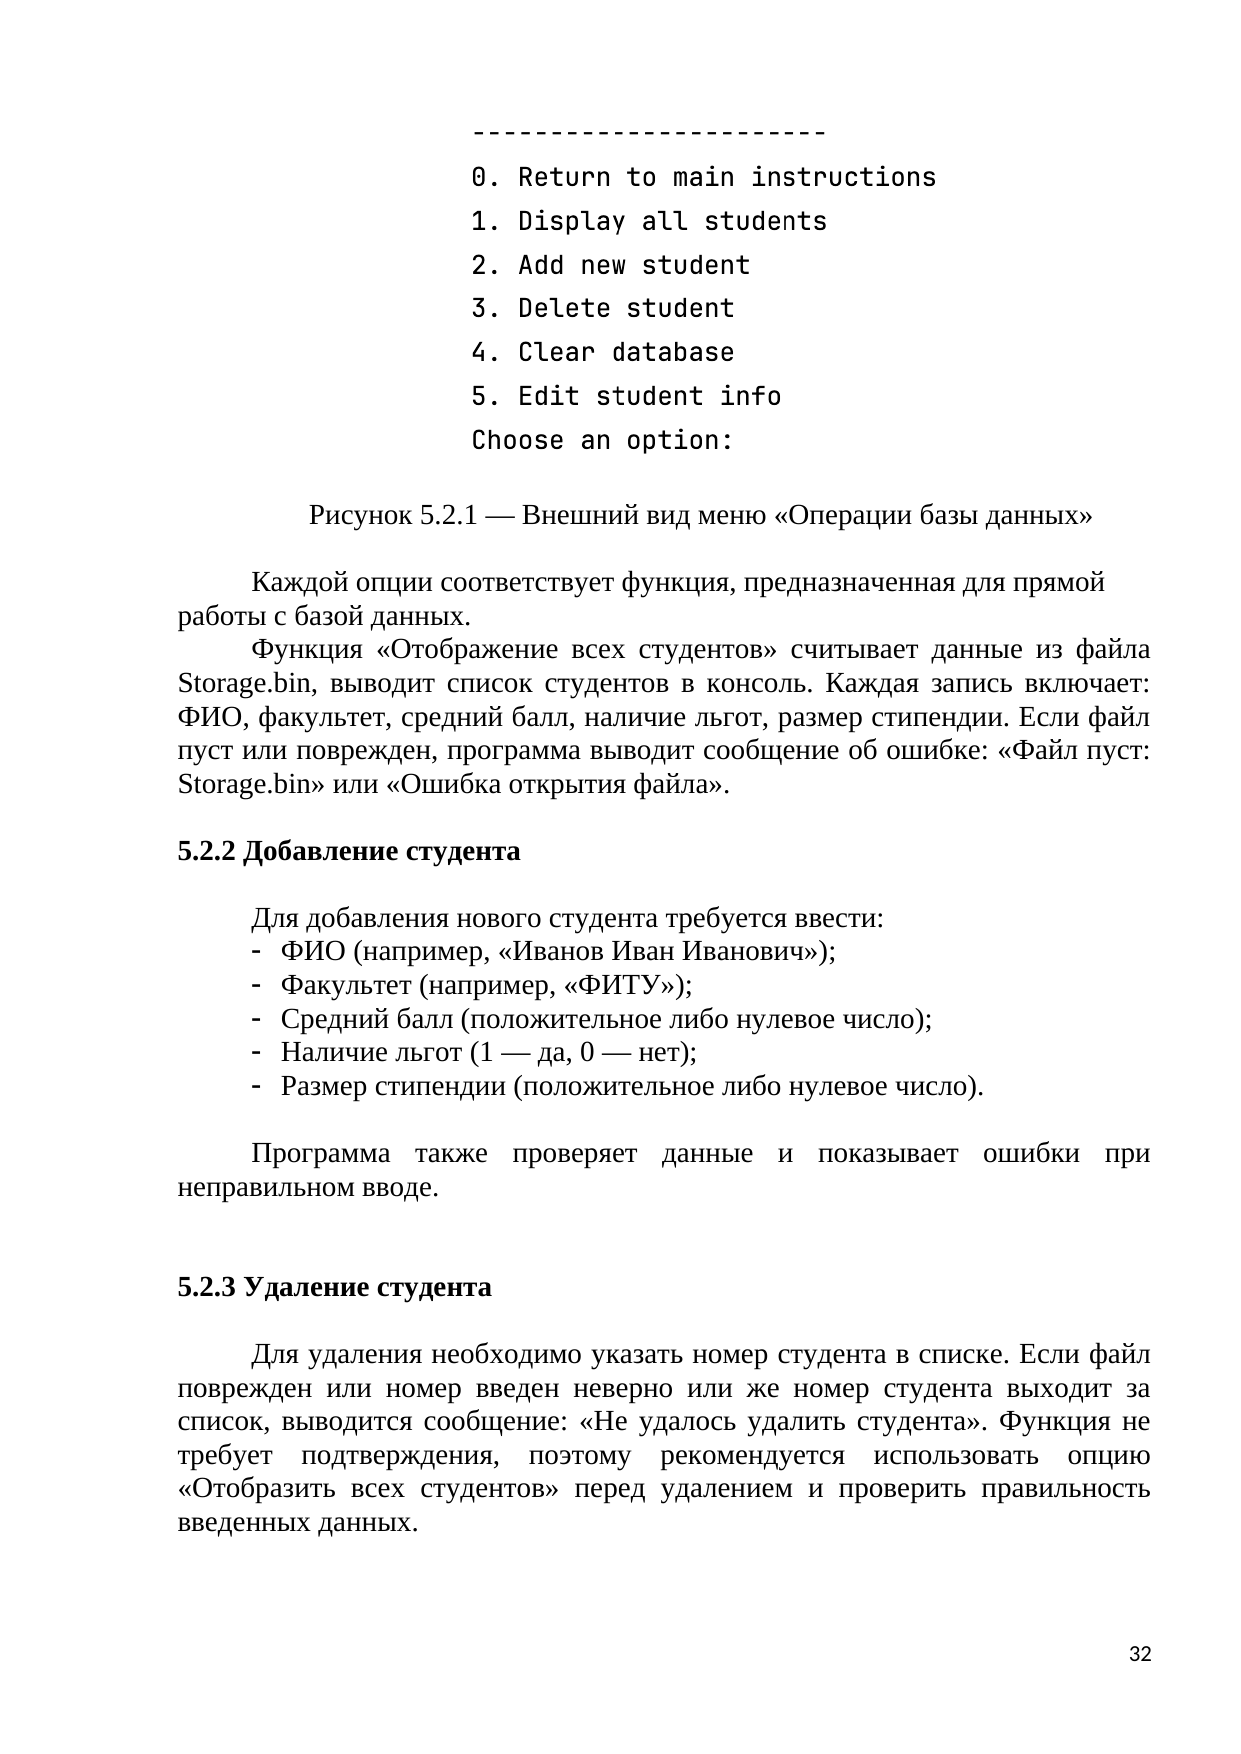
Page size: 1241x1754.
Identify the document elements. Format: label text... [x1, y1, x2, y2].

text Для добавления нового студента требуется ввести: [177, 900, 1152, 933]
list Средний балл (положительное либо нулевое число); [177, 1001, 1152, 1034]
text Для удаления необходимо указать номер студента в списке. Если файл поврежден или номер введен неверно или же номер студента выходит за список, выводится сообщение: «Не удалось удалить студента». Функция не требует подтверждения, поэтому рекомендуется использовать опцию «Отобразить всех студентов» перед удалением и проверить правильность введенных данных. [177, 1336, 1152, 1538]
text Программа также проверяет данные и показывает ошибки при неправильном вводе. [177, 1135, 1152, 1202]
list ФИО (например, «Иванов Иван Иванович»); [177, 933, 1152, 967]
text Каждой опции соответствует функция, предназначенная для прямой работы с базой данных. [177, 564, 1152, 632]
list Наличие льгот (1 — да, 0 — нет); [177, 1034, 1152, 1068]
text Функция «Отображение всех студентов» считывает данные из файла Storage.bin, выводит список студентов в консоль. Каждая запись включает: ФИО, факультет, средний балл, наличие льгот, размер стипендии. Если файл пуст или поврежден, программа выводит сообщение об ошибке: «Файл пуст: Storage.bin» или «Ошибка открытия файла». [177, 632, 1152, 799]
list Факультет (например, «ФИТУ»); [177, 967, 1152, 1001]
text Рисунок 5.2.1 — Внешний вид меню «Операции базы данных» [177, 497, 1152, 531]
subtitle 5.2.2 Добавление студента [177, 833, 1152, 866]
subtitle 5.2.3 Удаление студента [177, 1269, 1152, 1303]
picture [453, 118, 950, 464]
list Размер стипендии (положительное либо нулевое число). [177, 1068, 1152, 1102]
